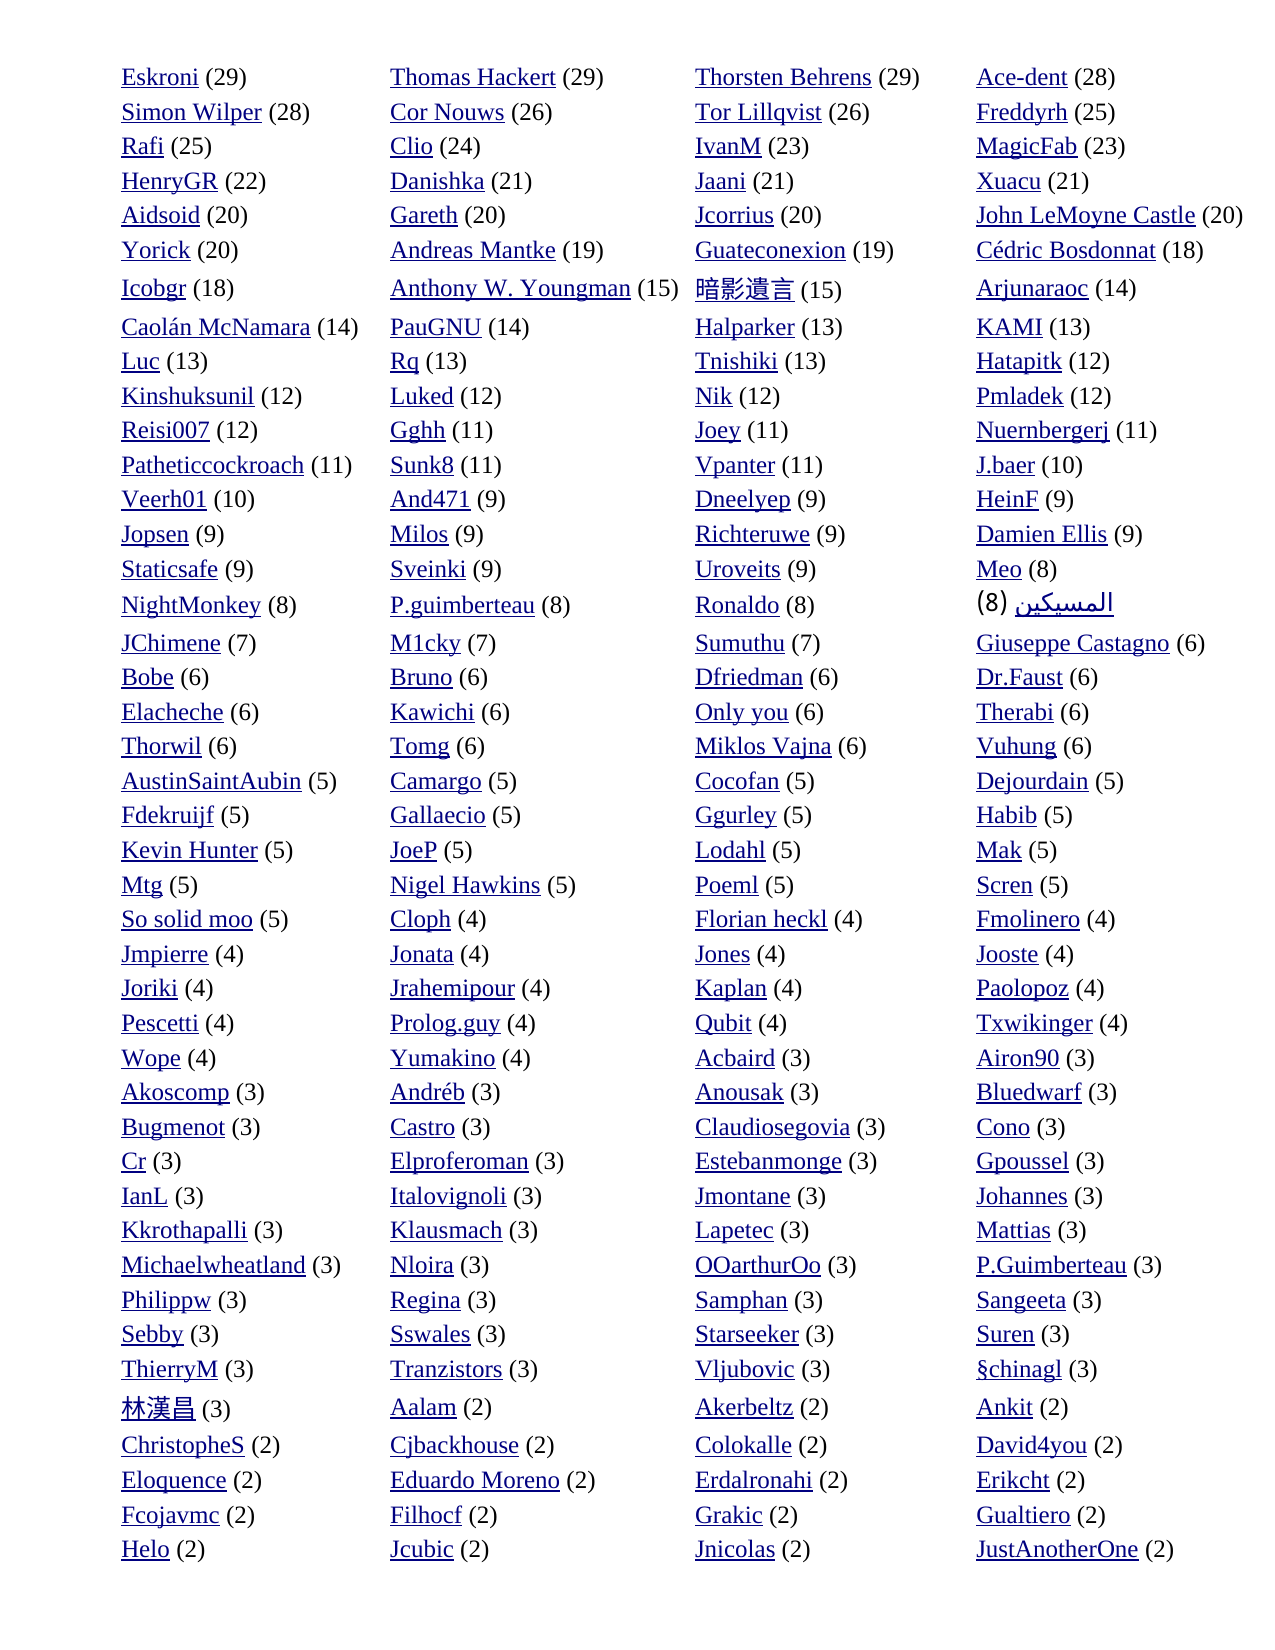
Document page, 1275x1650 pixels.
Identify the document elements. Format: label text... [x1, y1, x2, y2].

table_cell Cr (3) [118, 1144, 387, 1178]
table_cell Thorsten Behrens (29) [692, 59, 973, 94]
table_cell Kaplan (4) [692, 971, 973, 1005]
table_cell Rq (13) [387, 343, 692, 378]
table_cell MagicFab (23) [973, 128, 1259, 163]
table_cell Cédric Bosdonnat (18) [973, 232, 1259, 267]
table_cell Xuacu (21) [973, 163, 1259, 197]
table_cell Nloira (3) [387, 1247, 692, 1282]
table_cell David4you (2) [973, 1428, 1259, 1462]
table_cell Joey (11) [692, 413, 973, 447]
table_cell Grakic (2) [692, 1497, 973, 1531]
table_cell Kinshuksunil (12) [118, 378, 387, 412]
table_cell Yorick (20) [118, 232, 387, 267]
table_cell Dejourdain (5) [973, 763, 1259, 798]
table_cell Camargo (5) [387, 763, 692, 798]
table_cell Eskroni (29) [118, 59, 387, 94]
table_cell JustAnotherOne (2) [973, 1531, 1259, 1566]
table_cell PauGNU (14) [387, 309, 692, 343]
table_cell Gualtiero (2) [973, 1497, 1259, 1531]
table_cell Vljubovic (3) [692, 1351, 973, 1386]
table_cell Mattias (3) [973, 1213, 1259, 1247]
table_cell Gpoussel (3) [973, 1144, 1259, 1178]
table_cell Paolopoz (4) [973, 971, 1259, 1005]
table_cell Meo (8) [973, 551, 1259, 585]
table_cell Sunk8 (11) [387, 447, 692, 482]
table_cell Tnishiki (13) [692, 343, 973, 378]
table_cell Kevin Hunter (5) [118, 832, 387, 867]
table_cell Jaani (21) [692, 163, 973, 197]
table_cell Italovignoli (3) [387, 1178, 692, 1213]
table_cell Sebby (3) [118, 1316, 387, 1351]
table_cell Florian heckl (4) [692, 901, 973, 936]
table_cell JChimene (7) [118, 625, 387, 659]
table_cell Helo (2) [118, 1531, 387, 1566]
table_cell Tranzistors (3) [387, 1351, 692, 1386]
table_cell Qubit (4) [692, 1005, 973, 1040]
table_cell Uroveits (9) [692, 551, 973, 585]
table_cell P.Guimberteau (3) [973, 1247, 1259, 1282]
table_cell Nuernbergerj (11) [973, 413, 1259, 447]
table_cell NightMonkey (8) [118, 585, 387, 625]
table_cell Jcorrius (20) [692, 198, 973, 232]
table_cell Jmpierre (4) [118, 936, 387, 971]
table_cell Pmladek (12) [973, 378, 1259, 412]
table_cell Dr.Faust (6) [973, 659, 1259, 694]
table_cell Rafi (25) [118, 128, 387, 163]
table_cell Ankit (2) [973, 1386, 1259, 1428]
table_cell Sumuthu (7) [692, 625, 973, 659]
table_cell Hatapitk (12) [973, 343, 1259, 378]
table_cell Sveinki (9) [387, 551, 692, 585]
table_cell Cocofan (5) [692, 763, 973, 798]
table_cell Vuhung (6) [973, 729, 1259, 763]
table_cell Staticsafe (9) [118, 551, 387, 585]
table_cell Luc (13) [118, 343, 387, 378]
table_cell Txwikinger (4) [973, 1005, 1259, 1040]
table_cell KAMI (13) [973, 309, 1259, 343]
table_cell Akoscomp (3) [118, 1074, 387, 1109]
table_cell Only you (6) [692, 694, 973, 728]
table_cell And471 (9) [387, 482, 692, 516]
table_cell Eloquence (2) [118, 1462, 387, 1497]
table_cell Claudiosegovia (3) [692, 1109, 973, 1143]
table_cell Danishka (21) [387, 163, 692, 197]
table_cell Vpanter (11) [692, 447, 973, 482]
table_cell Sangeeta (3) [973, 1282, 1259, 1316]
table_cell Simon Wilper (28) [118, 94, 387, 128]
table_cell Scren (5) [973, 867, 1259, 901]
table_cell 林漢昌 (3) [118, 1386, 387, 1428]
table_cell Lodahl (5) [692, 832, 973, 867]
table_cell Clio (24) [387, 128, 692, 163]
table_cell Cono (3) [973, 1109, 1259, 1143]
table_cell Dfriedman (6) [692, 659, 973, 694]
table_cell Patheticcockroach (11) [118, 447, 387, 482]
table_cell Tomg (6) [387, 729, 692, 763]
table_cell Fmolinero (4) [973, 901, 1259, 936]
table_cell Jnicolas (2) [692, 1531, 973, 1566]
table_cell Suren (3) [973, 1316, 1259, 1351]
table_cell Bruno (6) [387, 659, 692, 694]
table_cell Nik (12) [692, 378, 973, 412]
table_cell Gghh (11) [387, 413, 692, 447]
table_cell Filhocf (2) [387, 1497, 692, 1531]
table_cell Akerbeltz (2) [692, 1386, 973, 1428]
table_cell Cloph (4) [387, 901, 692, 936]
table_cell Thorwil (6) [118, 729, 387, 763]
table_cell HenryGR (22) [118, 163, 387, 197]
table_cell Kkrothapalli (3) [118, 1213, 387, 1247]
table_cell ThierryM (3) [118, 1351, 387, 1386]
table_cell Jooste (4) [973, 936, 1259, 971]
table_cell Therabi (6) [973, 694, 1259, 728]
table_cell Johannes (3) [973, 1178, 1259, 1213]
table_cell Joriki (4) [118, 971, 387, 1005]
table_cell Bluedwarf (3) [973, 1074, 1259, 1109]
table_cell Damien Ellis (9) [973, 516, 1259, 551]
table_cell Elproferoman (3) [387, 1144, 692, 1178]
table_cell Jrahemipour (4) [387, 971, 692, 1005]
table_cell Mtg (5) [118, 867, 387, 901]
table_cell Kawichi (6) [387, 694, 692, 728]
table_cell Cjbackhouse (2) [387, 1428, 692, 1462]
table_cell Poeml (5) [692, 867, 973, 901]
table_cell Guateconexion (19) [692, 232, 973, 267]
table_cell Jmontane (3) [692, 1178, 973, 1213]
table_cell Ggurley (5) [692, 798, 973, 832]
table_cell Anousak (3) [692, 1074, 973, 1109]
table_cell Castro (3) [387, 1109, 692, 1143]
table_cell Sswales (3) [387, 1316, 692, 1351]
table_cell Freddyrh (25) [973, 94, 1259, 128]
table_cell Aalam (2) [387, 1386, 692, 1428]
table_cell IanL (3) [118, 1178, 387, 1213]
table_cell Anthony W. Youngman (15) [387, 267, 692, 309]
table_cell المسيكين (8) [973, 585, 1259, 625]
table_cell Starseeker (3) [692, 1316, 973, 1351]
table_cell Pescetti (4) [118, 1005, 387, 1040]
table_cell Miklos Vajna (6) [692, 729, 973, 763]
table_cell Tor Lillqvist (26) [692, 94, 973, 128]
table_cell Bugmenot (3) [118, 1109, 387, 1143]
table_cell Eduardo Moreno (2) [387, 1462, 692, 1497]
table_cell Jopsen (9) [118, 516, 387, 551]
table_cell Michaelwheatland (3) [118, 1247, 387, 1282]
table_cell HeinF (9) [973, 482, 1259, 516]
table_cell Estebanmonge (3) [692, 1144, 973, 1178]
table_cell IvanM (23) [692, 128, 973, 163]
table_cell Milos (9) [387, 516, 692, 551]
table_cell M1cky (7) [387, 625, 692, 659]
table_cell Erikcht (2) [973, 1462, 1259, 1497]
table_cell Acbaird (3) [692, 1040, 973, 1074]
table_cell Jcubic (2) [387, 1531, 692, 1566]
table_cell Wope (4) [118, 1040, 387, 1074]
table_cell Prolog.guy (4) [387, 1005, 692, 1040]
table_cell 暗影遺言 (15) [692, 267, 973, 309]
table_cell John LeMoyne Castle (20) [973, 198, 1259, 232]
table_cell Colokalle (2) [692, 1428, 973, 1462]
table_cell Andréb (3) [387, 1074, 692, 1109]
table_cell Klausmach (3) [387, 1213, 692, 1247]
table_cell Thomas Hackert (29) [387, 59, 692, 94]
table_cell AustinSaintAubin (5) [118, 763, 387, 798]
table_cell Aidsoid (20) [118, 198, 387, 232]
table_cell Fcojavmc (2) [118, 1497, 387, 1531]
table_cell Erdalronahi (2) [692, 1462, 973, 1497]
table_cell Samphan (3) [692, 1282, 973, 1316]
table_cell Mak (5) [973, 832, 1259, 867]
table_cell Ace-dent (28) [973, 59, 1259, 94]
table_cell Ronaldo (8) [692, 585, 973, 625]
table_cell Richteruwe (9) [692, 516, 973, 551]
table_cell Cor Nouws (26) [387, 94, 692, 128]
table_cell Philippw (3) [118, 1282, 387, 1316]
table_cell Elacheche (6) [118, 694, 387, 728]
table_cell Gallaecio (5) [387, 798, 692, 832]
table_cell J.baer (10) [973, 447, 1259, 482]
table_cell P.guimberteau (8) [387, 585, 692, 625]
table_cell Icobgr (18) [118, 267, 387, 309]
table_cell JoeP (5) [387, 832, 692, 867]
table_cell Fdekruijf (5) [118, 798, 387, 832]
table_cell Arjunaraoc (14) [973, 267, 1259, 309]
table_cell Yumakino (4) [387, 1040, 692, 1074]
table_cell Habib (5) [973, 798, 1259, 832]
table_cell Reisi007 (12) [118, 413, 387, 447]
table_cell Gareth (20) [387, 198, 692, 232]
table_cell Dneelyep (9) [692, 482, 973, 516]
table_cell §chinagl (3) [973, 1351, 1259, 1386]
table_cell Nigel Hawkins (5) [387, 867, 692, 901]
table_cell ChristopheS (2) [118, 1428, 387, 1462]
table_cell Regina (3) [387, 1282, 692, 1316]
table_cell Jones (4) [692, 936, 973, 971]
table_cell Caolán McNamara (14) [118, 309, 387, 343]
table_cell OOarthurOo (3) [692, 1247, 973, 1282]
table_cell Veerh01 (10) [118, 482, 387, 516]
table_cell Airon90 (3) [973, 1040, 1259, 1074]
table_cell Lapetec (3) [692, 1213, 973, 1247]
table_cell Jonata (4) [387, 936, 692, 971]
table_cell Giuseppe Castagno (6) [973, 625, 1259, 659]
table_cell So solid moo (5) [118, 901, 387, 936]
table_cell Luked (12) [387, 378, 692, 412]
table_cell Andreas Mantke (19) [387, 232, 692, 267]
table_cell Bobe (6) [118, 659, 387, 694]
table_cell Halparker (13) [692, 309, 973, 343]
